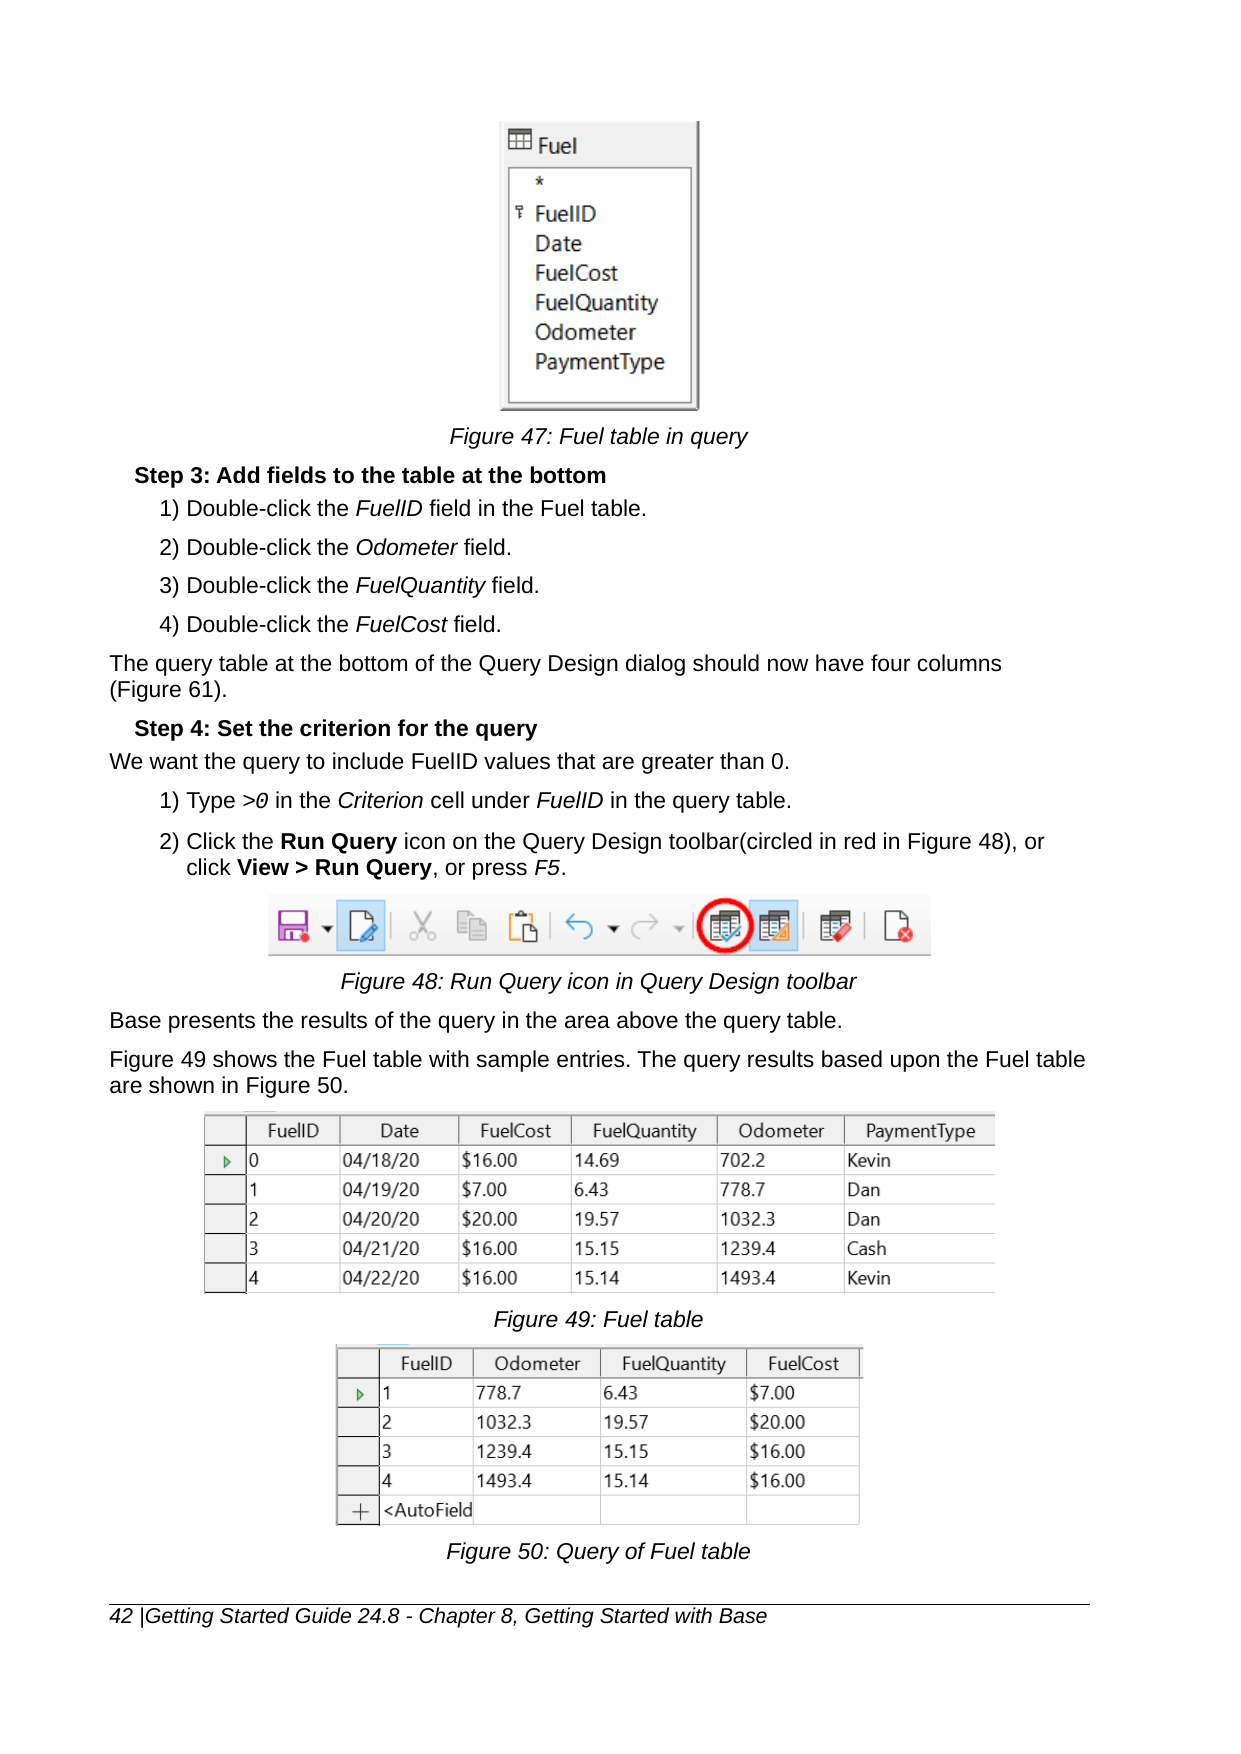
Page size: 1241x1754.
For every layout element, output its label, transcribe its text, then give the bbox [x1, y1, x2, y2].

picture [204, 1111, 995, 1294]
picture [498, 121, 701, 411]
list Click the Run Query icon on the Query Design toolbar(circled in red in Figure 48), or click View > Run Query, or press F5. [186, 828, 1090, 882]
text Step 3: Add fields to the table at the bottom [134, 462, 1090, 488]
text Figure 50: Query of Fuel table [335, 1538, 863, 1565]
picture [268, 894, 931, 956]
text Figure 49 shows the Fuel table with sample entries. The query results based upon the Fuel table are shown in Figure 50. [109, 1046, 1090, 1098]
text Step 4: Set the criterion for the query [134, 715, 1090, 742]
list Double-click the FuelCost field. [186, 611, 1090, 638]
list We want the query to include FuelID values that are greater than 0. [109, 748, 1090, 774]
picture [335, 1344, 864, 1526]
list Double-click the FuelID field in the Fuel table. [186, 495, 1090, 521]
list Type >0 in the Criterion cell under FuelID in the query table. [186, 787, 1090, 815]
text Figure 48: Run Query icon in Query Design toolbar [268, 968, 931, 994]
text The query table at the bottom of the Query Design dialog should now have four columns (Figure 61). [109, 650, 1090, 703]
text Base presents the results of the query in the area above the query table. [109, 1007, 1090, 1033]
text Figure 47: Fuel table in query [449, 423, 750, 450]
list Double-click the Odometer field. [186, 533, 1090, 560]
list Double-click the FuelQuantity field. [186, 572, 1090, 599]
text Figure 49: Fuel table [204, 1306, 995, 1332]
